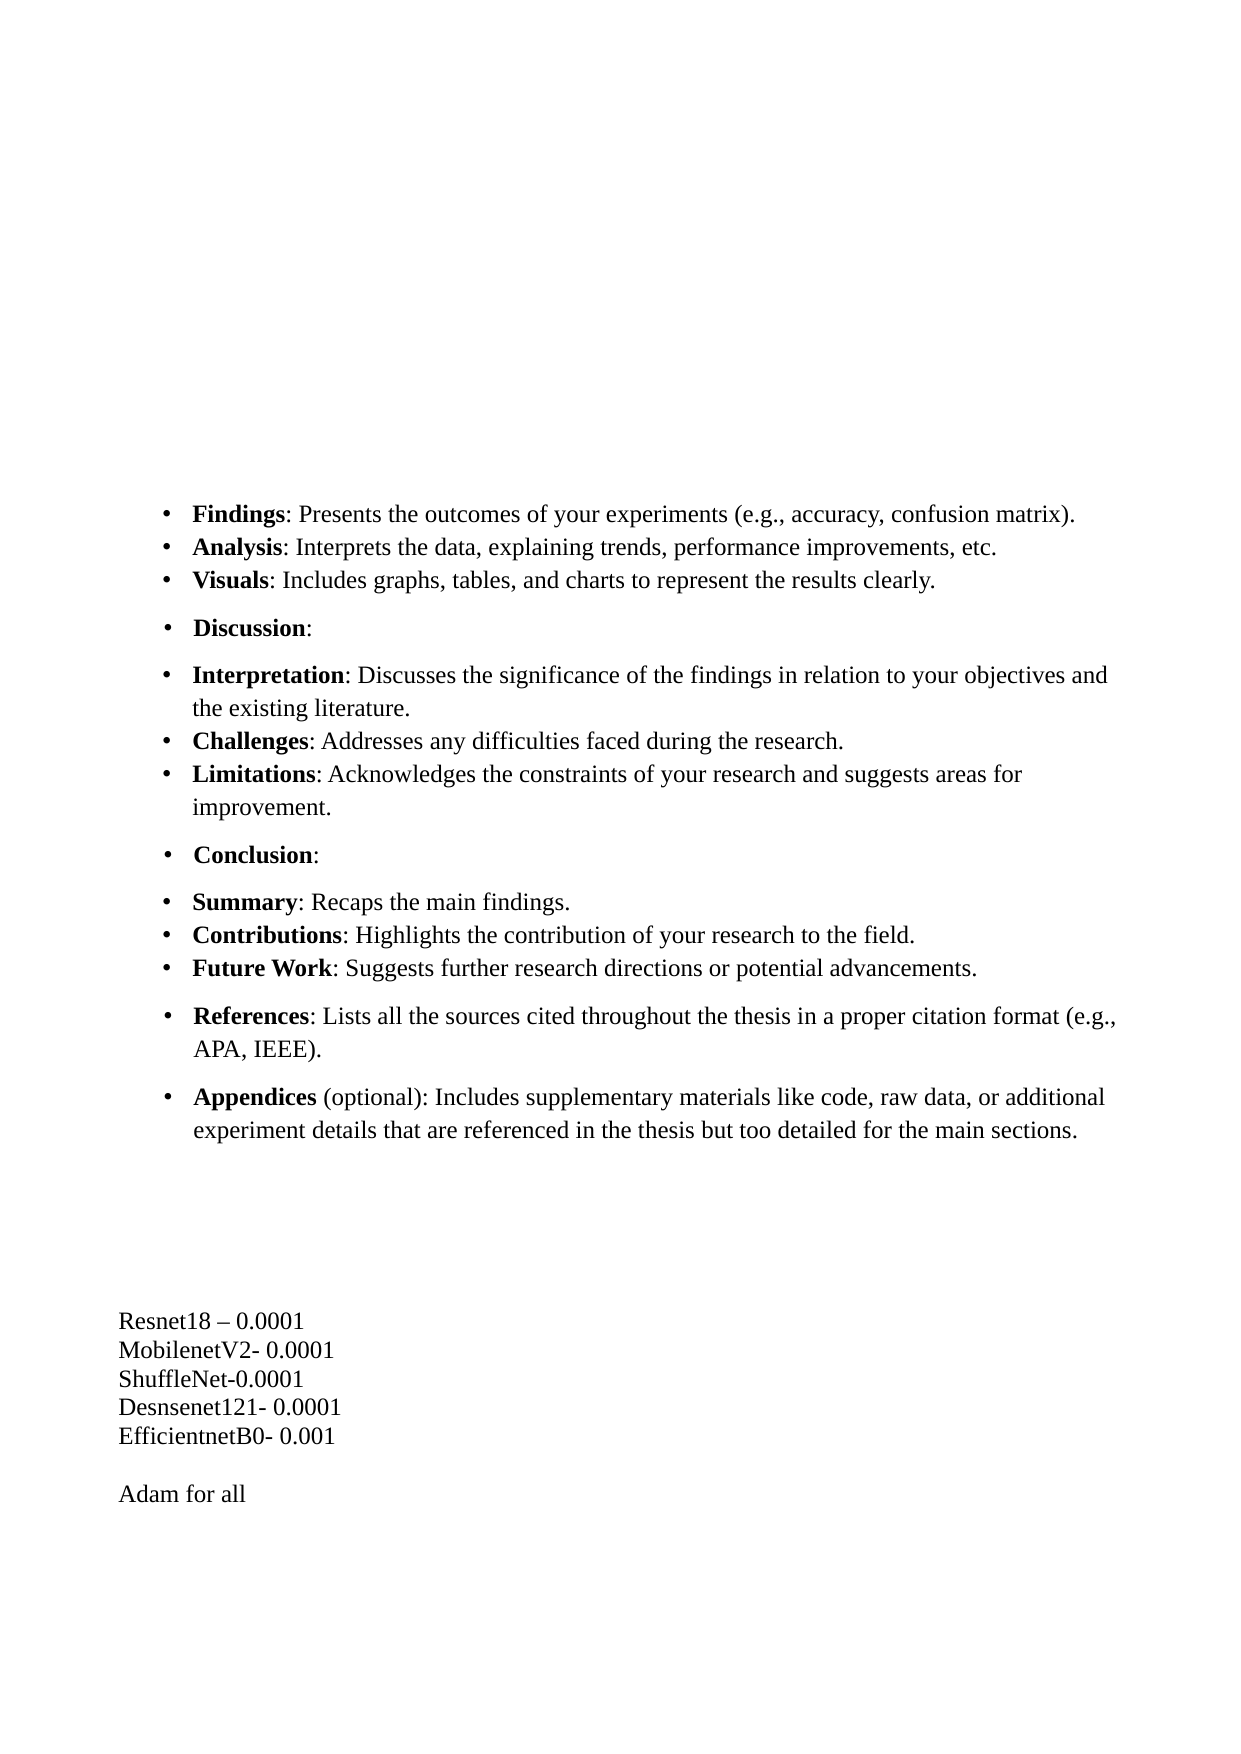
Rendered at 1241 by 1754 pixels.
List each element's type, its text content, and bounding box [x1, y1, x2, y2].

list Appendices (optional): Includes supplementary materials like code, raw data, or additional experiment details that are referenced in the thesis but too detailed for the main sections. [164, 1082, 1122, 1143]
list Interpretation: Discusses the significance of the findings in relation to your objectives and the existing literature. [162, 660, 1122, 722]
list Conclusion: [164, 840, 1122, 869]
text EfficientnetB0- 0.001 [118, 1421, 1122, 1450]
text MobilenetV2- 0.0001 [118, 1335, 1122, 1364]
text Adam for all [118, 1479, 1122, 1507]
list References: Lists all the sources cited throughout the thesis in a proper citation format (e.g., APA, IEEE). [164, 1001, 1122, 1063]
list Future Work: Suggests further research directions or potential advancements. [162, 953, 1122, 982]
list Contributions: Highlights the contribution of your research to the field. [162, 921, 1122, 949]
list Analysis: Interprets the data, explaining trends, performance improvements, etc. [162, 532, 1122, 561]
text ShuffleNet-0.0001 [118, 1364, 1122, 1392]
list Findings: Presents the outcomes of your experiments (e.g., accuracy, confusion matrix). [162, 499, 1122, 528]
list Challenges: Addresses any difficulties faced during the research. [162, 726, 1122, 755]
list Summary: Recaps the main findings. [162, 887, 1122, 916]
list Limitations: Acknowledges the constraints of your research and suggests areas for improvement. [162, 759, 1122, 821]
list Discussion: [164, 613, 1122, 641]
text Desnsenet121- 0.0001 [118, 1392, 1122, 1421]
text Resnet18 – 0.0001 [118, 1306, 1122, 1335]
list Visuals: Includes graphs, tables, and charts to represent the results clearly. [162, 565, 1122, 594]
